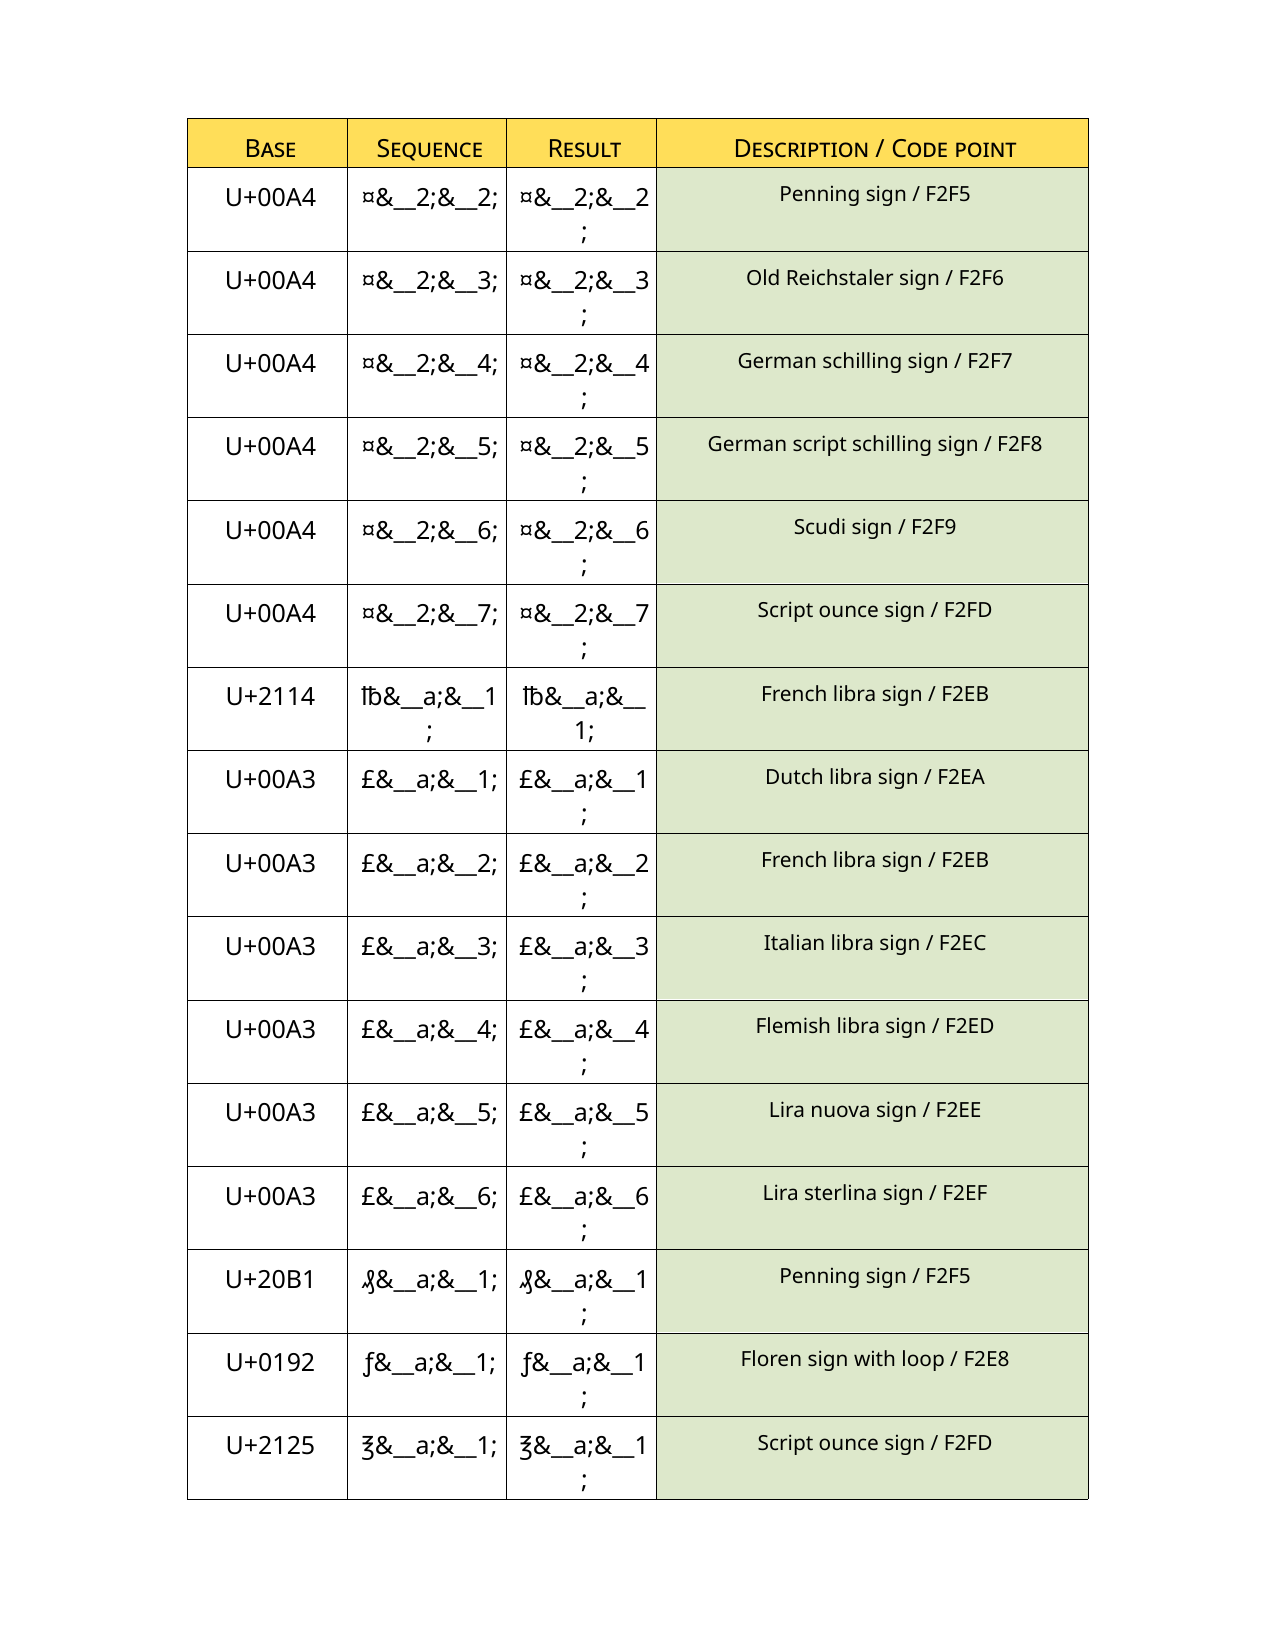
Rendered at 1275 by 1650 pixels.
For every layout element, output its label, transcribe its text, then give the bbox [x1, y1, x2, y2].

table_cell £&__a;&__2; [348, 834, 506, 916]
table_cell £&__a;&__4; [348, 1001, 506, 1083]
table_header Sequence [348, 119, 506, 167]
table_cell ₰&__a;&__1; [507, 1250, 656, 1332]
table_cell Scudi sign / F2F9 [657, 501, 1088, 583]
table_cell Script ounce sign / F2FD [657, 585, 1088, 667]
table_cell ₰&__a;&__1; [348, 1250, 506, 1332]
table_cell £&__a;&__5; [348, 1084, 506, 1166]
table_cell ƒ&__a;&__1; [507, 1334, 656, 1416]
table_cell U+20B1 [188, 1250, 347, 1332]
table_cell U+00A3 [188, 751, 347, 833]
table_header Result [507, 119, 656, 167]
table_header Description / Code point [657, 119, 1088, 167]
table_cell U+0192 [188, 1334, 347, 1416]
table_cell U+00A3 [188, 834, 347, 916]
table_cell U+00A3 [188, 1084, 347, 1166]
table_cell Floren sign with loop / F2E8 [657, 1334, 1088, 1416]
table_cell U+2125 [188, 1417, 347, 1499]
table_cell U+00A4 [188, 168, 347, 251]
table_cell Penning sign / F2F5 [657, 168, 1088, 251]
table_cell £&__a;&__4; [507, 1001, 656, 1083]
table_cell ¤&__2;&__4; [507, 335, 656, 417]
table_cell U+00A3 [188, 1167, 347, 1249]
table_cell Italian libra sign / F2EC [657, 917, 1088, 999]
table_cell £&__a;&__6; [507, 1167, 656, 1249]
table_cell £&__a;&__5; [507, 1084, 656, 1166]
table_cell French libra sign / F2EB [657, 834, 1088, 916]
table_cell U+2114 [188, 668, 347, 750]
table_cell French libra sign / F2EB [657, 668, 1088, 750]
table_cell ¤&__2;&__2; [507, 168, 656, 251]
table_header Base [188, 119, 347, 167]
table_cell £&__a;&__2; [507, 834, 656, 916]
table_cell ℔&__a;&__1; [348, 668, 506, 750]
table_cell U+00A3 [188, 1001, 347, 1083]
table_cell £&__a;&__6; [348, 1167, 506, 1249]
table_cell Lira sterlina sign / F2EF [657, 1167, 1088, 1249]
table_cell Lira nuova sign / F2EE [657, 1084, 1088, 1166]
table_cell German schilling sign / F2F7 [657, 335, 1088, 417]
table_cell German script schilling sign / F2F8 [657, 418, 1088, 500]
table_cell £&__a;&__1; [348, 751, 506, 833]
table_cell ℥&__a;&__1; [348, 1417, 506, 1499]
table_cell ¤&__2;&__4; [348, 335, 506, 417]
table_cell ¤&__2;&__2; [348, 168, 506, 251]
table_cell ℔&__a;&__1; [507, 668, 656, 750]
table_cell ƒ&__a;&__1; [348, 1334, 506, 1416]
table_cell ℥&__a;&__1; [507, 1417, 656, 1499]
table_cell U+00A3 [188, 917, 347, 999]
table_cell Script ounce sign / F2FD [657, 1417, 1088, 1499]
table_cell ¤&__2;&__5; [348, 418, 506, 500]
table_cell ¤&__2;&__6; [348, 501, 506, 583]
table_cell U+00A4 [188, 335, 347, 417]
table_cell Old Reichstaler sign / F2F6 [657, 252, 1088, 334]
table_cell Dutch libra sign / F2EA [657, 751, 1088, 833]
table_cell Penning sign / F2F5 [657, 1250, 1088, 1332]
table_cell £&__a;&__1; [507, 751, 656, 833]
table_cell U+00A4 [188, 418, 347, 500]
table_cell U+00A4 [188, 252, 347, 334]
table_cell £&__a;&__3; [507, 917, 656, 999]
table_cell ¤&__2;&__6; [507, 501, 656, 583]
table_cell U+00A4 [188, 585, 347, 667]
table_cell U+00A4 [188, 501, 347, 583]
table_cell Flemish libra sign / F2ED [657, 1001, 1088, 1083]
table_cell £&__a;&__3; [348, 917, 506, 999]
table_cell ¤&__2;&__5; [507, 418, 656, 500]
table_cell ¤&__2;&__3; [348, 252, 506, 334]
table_cell ¤&__2;&__3; [507, 252, 656, 334]
table_cell ¤&__2;&__7; [507, 585, 656, 667]
table_cell ¤&__2;&__7; [348, 585, 506, 667]
